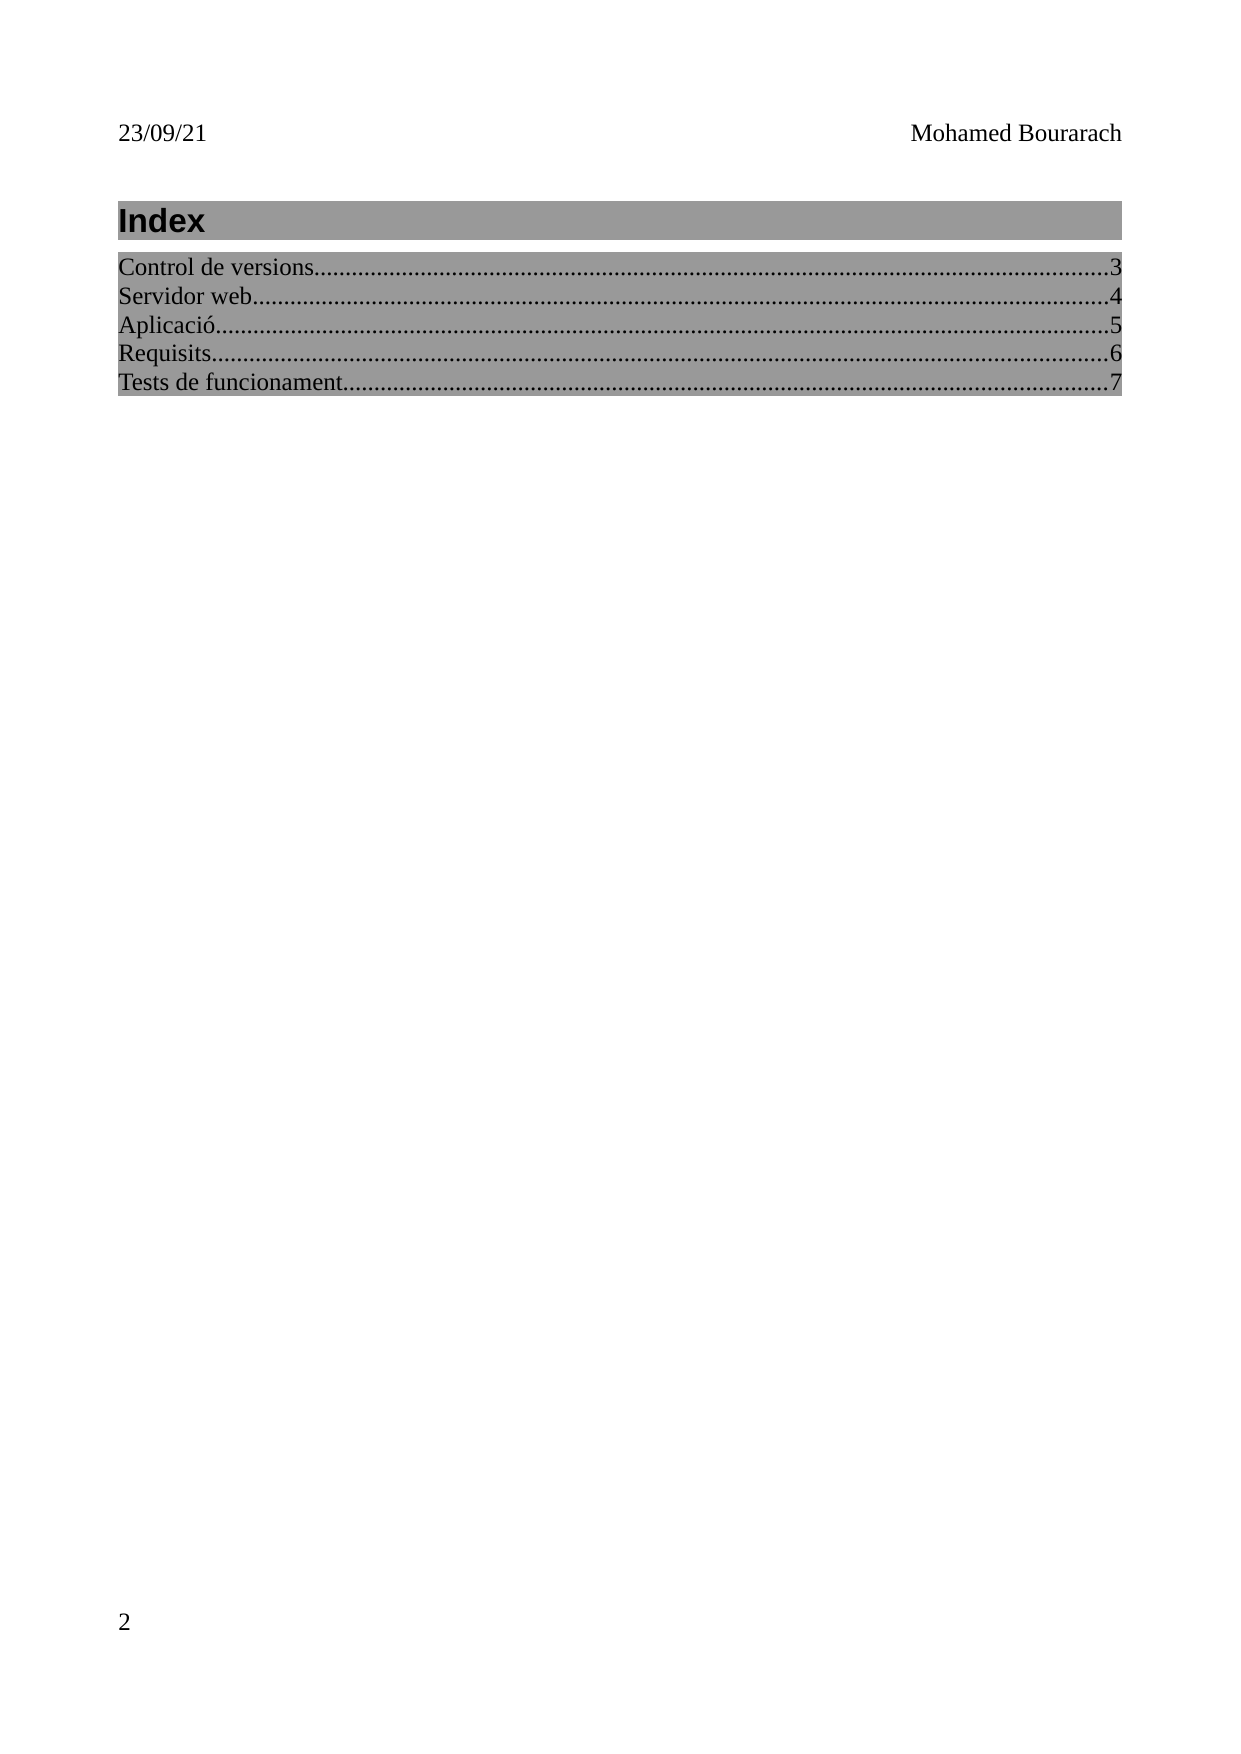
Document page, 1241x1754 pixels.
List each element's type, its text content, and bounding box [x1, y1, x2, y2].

text Servidor web 4 [118, 281, 1122, 310]
text Aplicació 5 [118, 310, 1122, 338]
text Tests de funcionament 7 [118, 367, 1122, 396]
text Control de versions 3 [118, 252, 1122, 281]
text Requisits 6 [118, 338, 1122, 367]
subtitle Index [118, 201, 1122, 240]
